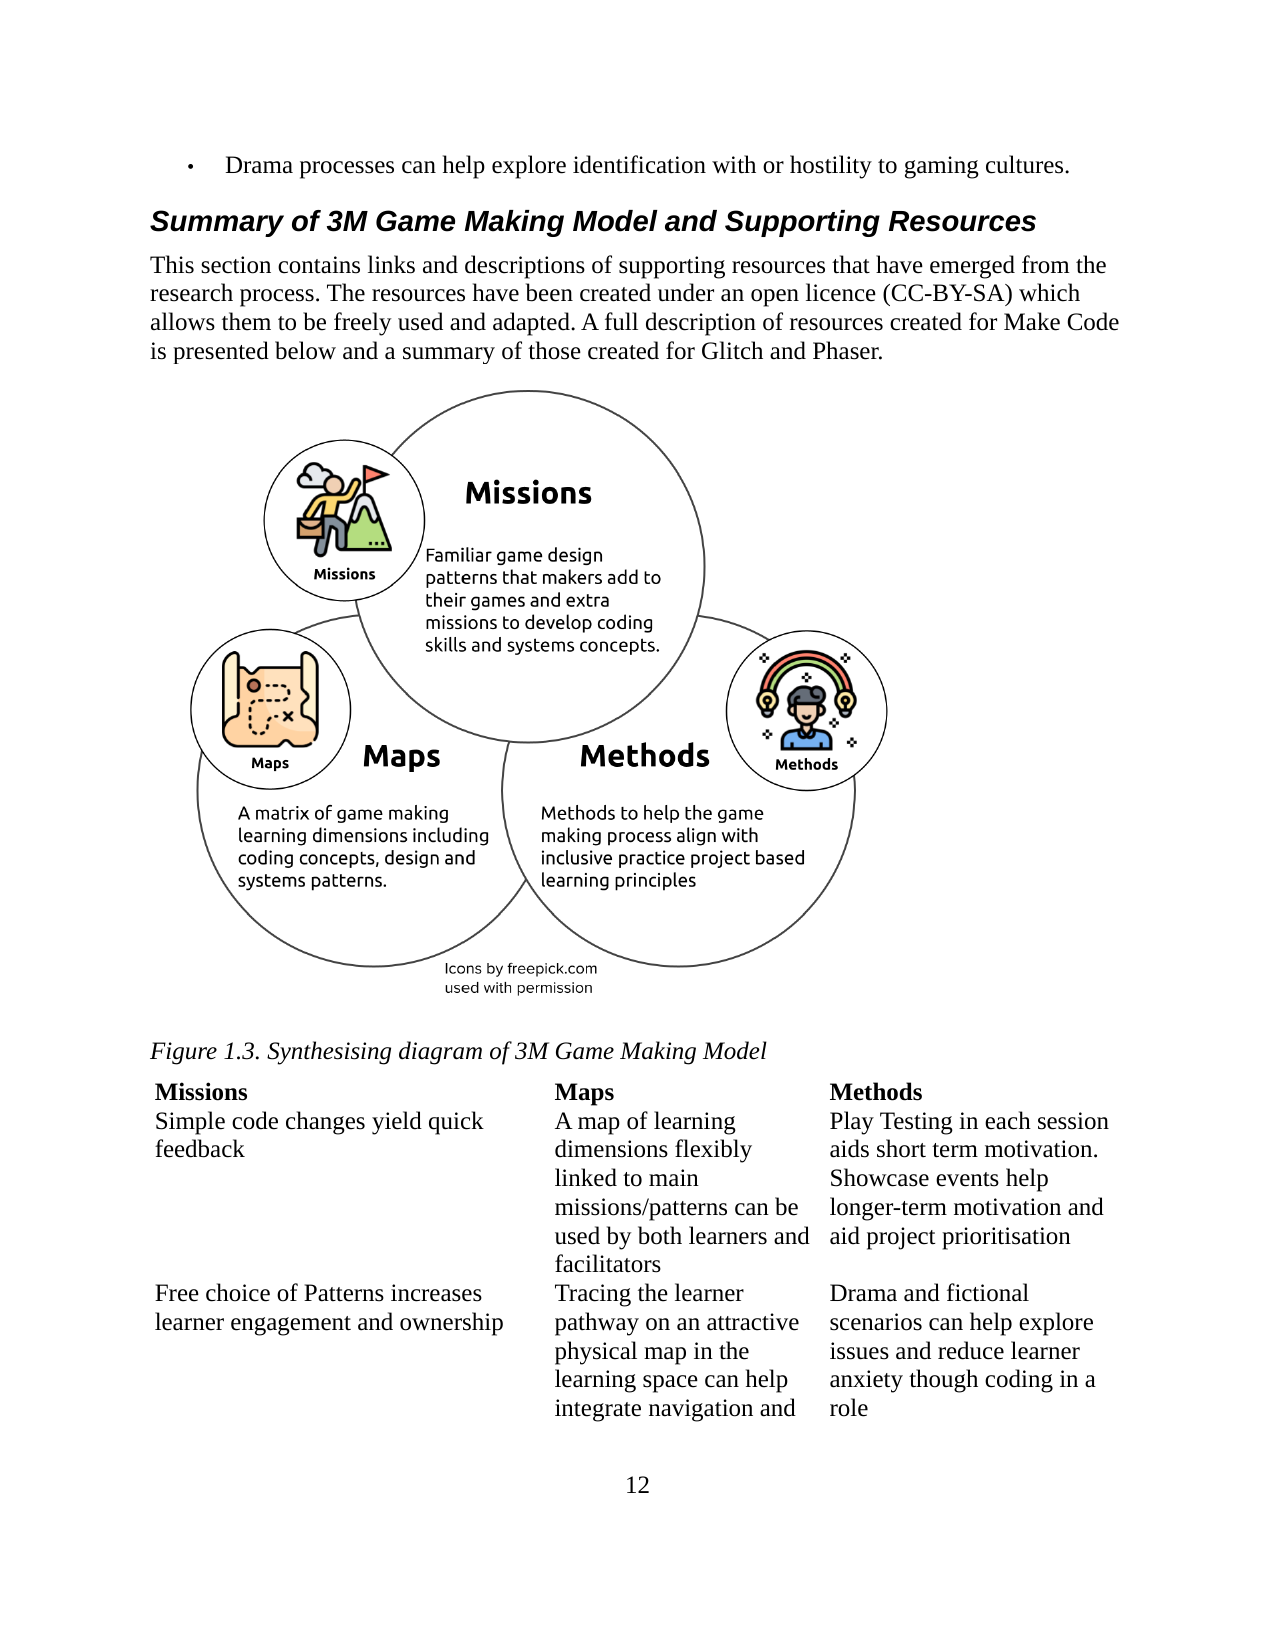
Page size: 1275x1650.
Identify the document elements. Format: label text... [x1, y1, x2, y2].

table_header Missions [150, 1077, 550, 1106]
table_header Methods [825, 1077, 1125, 1106]
picture [150, 364, 930, 1024]
text This section contains links and descriptions of supporting resources that have emerged from the research process. The resources have been created under an open licence (CC-BY-SA) which allows them to be freely used and adapted. A full description of resources created for Make Code is presented below and a summary of those created for Glitch and Phaser. [150, 250, 1125, 365]
text Figure 1.3. Synthesising diagram of 3M Game Making Model [150, 1036, 1125, 1064]
table_cell A map of learning dimensions flexibly linked to main missions/patterns can be used by both learners and facilitators [550, 1106, 825, 1278]
table_header Maps [550, 1077, 825, 1106]
table_cell Simple code changes yield quick feedback [150, 1106, 550, 1278]
table_cell Drama and fictional scenarios can help explore issues and reduce learner anxiety though coding in a role [825, 1278, 1125, 1422]
table_cell Play Testing in each session aids short term motivation. Showcase events help longer-term motivation and aid project prioritisation [825, 1106, 1125, 1278]
table_cell Tracing the learner pathway on an attractive physical map in the learning space can help integrate navigation and [550, 1278, 825, 1422]
subtitle Summary of 3M Game Making Model and Supporting Resources [150, 204, 1125, 237]
table_cell Free choice of Patterns increases learner engagement and ownership [150, 1278, 550, 1422]
list Drama processes can help explore identification with or hostility to gaming cultures. [187, 150, 1125, 179]
